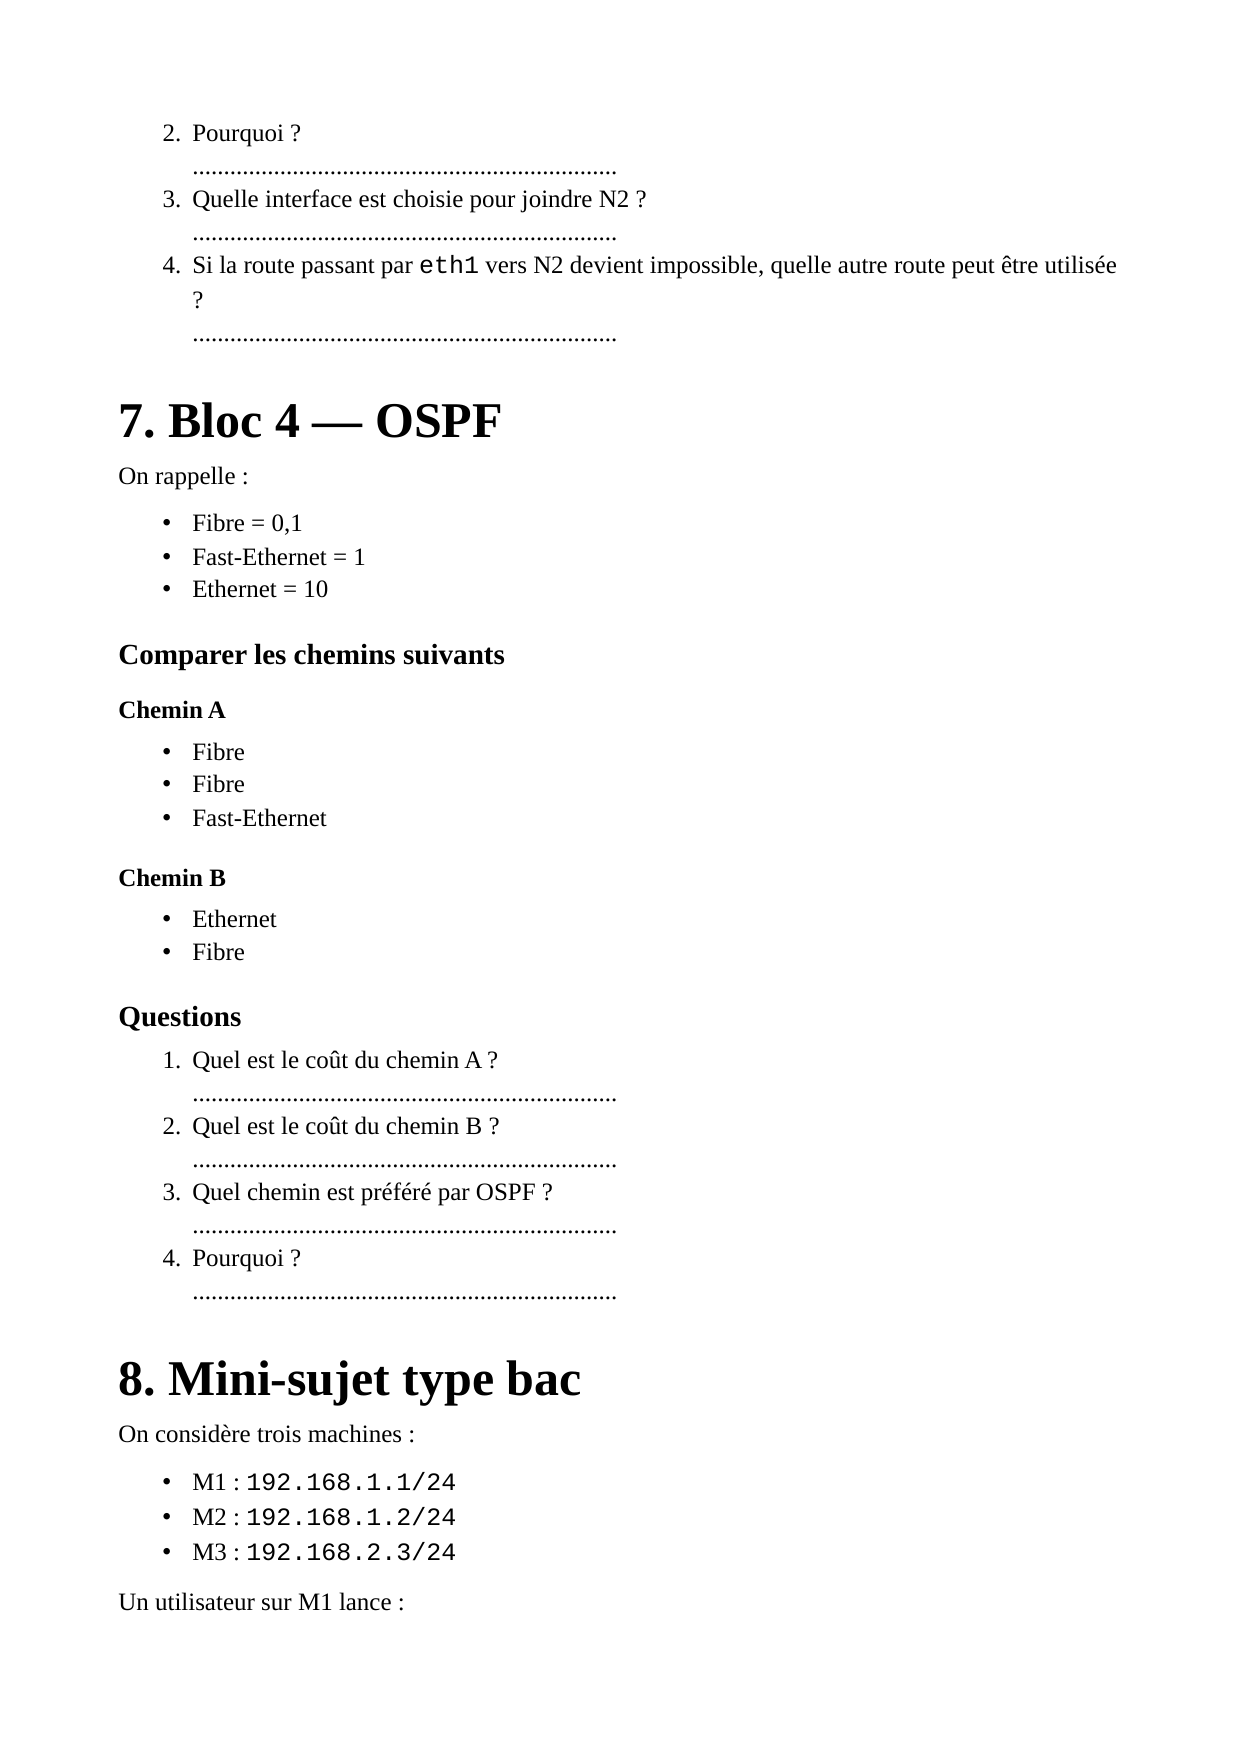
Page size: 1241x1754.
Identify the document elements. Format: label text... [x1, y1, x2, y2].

subtitle 8. Mini-sujet type bac [118, 1349, 1122, 1406]
list Fast-Ethernet = 1 [162, 542, 1122, 570]
text On rappelle : [118, 461, 1122, 490]
list Fibre [162, 769, 1122, 798]
list M2 : 192.168.1.2/24 [162, 1502, 1122, 1533]
subtitle 7. Bloc 4 — OSPF [118, 391, 1122, 448]
list Ethernet [162, 904, 1122, 933]
list Fibre [162, 737, 1122, 765]
list Fast-Ethernet [162, 803, 1122, 831]
list Quel chemin est préféré par OSPF ? .................................................................... [162, 1177, 1122, 1239]
list Ethernet = 10 [162, 574, 1122, 603]
list Fibre [162, 937, 1122, 966]
list M3 : 192.168.2.3/24 [162, 1537, 1122, 1568]
text Un utilisateur sur M1 lance : [118, 1587, 1122, 1616]
list Quelle interface est choisie pour joindre N2 ? .................................................................... [162, 184, 1122, 246]
subtitle Questions [118, 999, 1122, 1033]
text On considère trois machines : [118, 1419, 1122, 1448]
list Si la route passant par eth1 vers N2 devient impossible, quelle autre route peut être utilisée ? .................................................................... [162, 250, 1122, 347]
list Pourquoi ? .................................................................... [162, 1243, 1122, 1305]
list Quel est le coût du chemin B ? .................................................................... [162, 1111, 1122, 1173]
list Quel est le coût du chemin A ? .................................................................... [162, 1045, 1122, 1107]
list Fibre = 0,1 [162, 508, 1122, 537]
subtitle Comparer les chemins suivants [118, 637, 1122, 670]
list Pourquoi ? .................................................................... [162, 118, 1122, 180]
subtitle Chemin B [118, 863, 1122, 891]
subtitle Chemin A [118, 695, 1122, 724]
list M1 : 192.168.1.1/24 [162, 1467, 1122, 1497]
